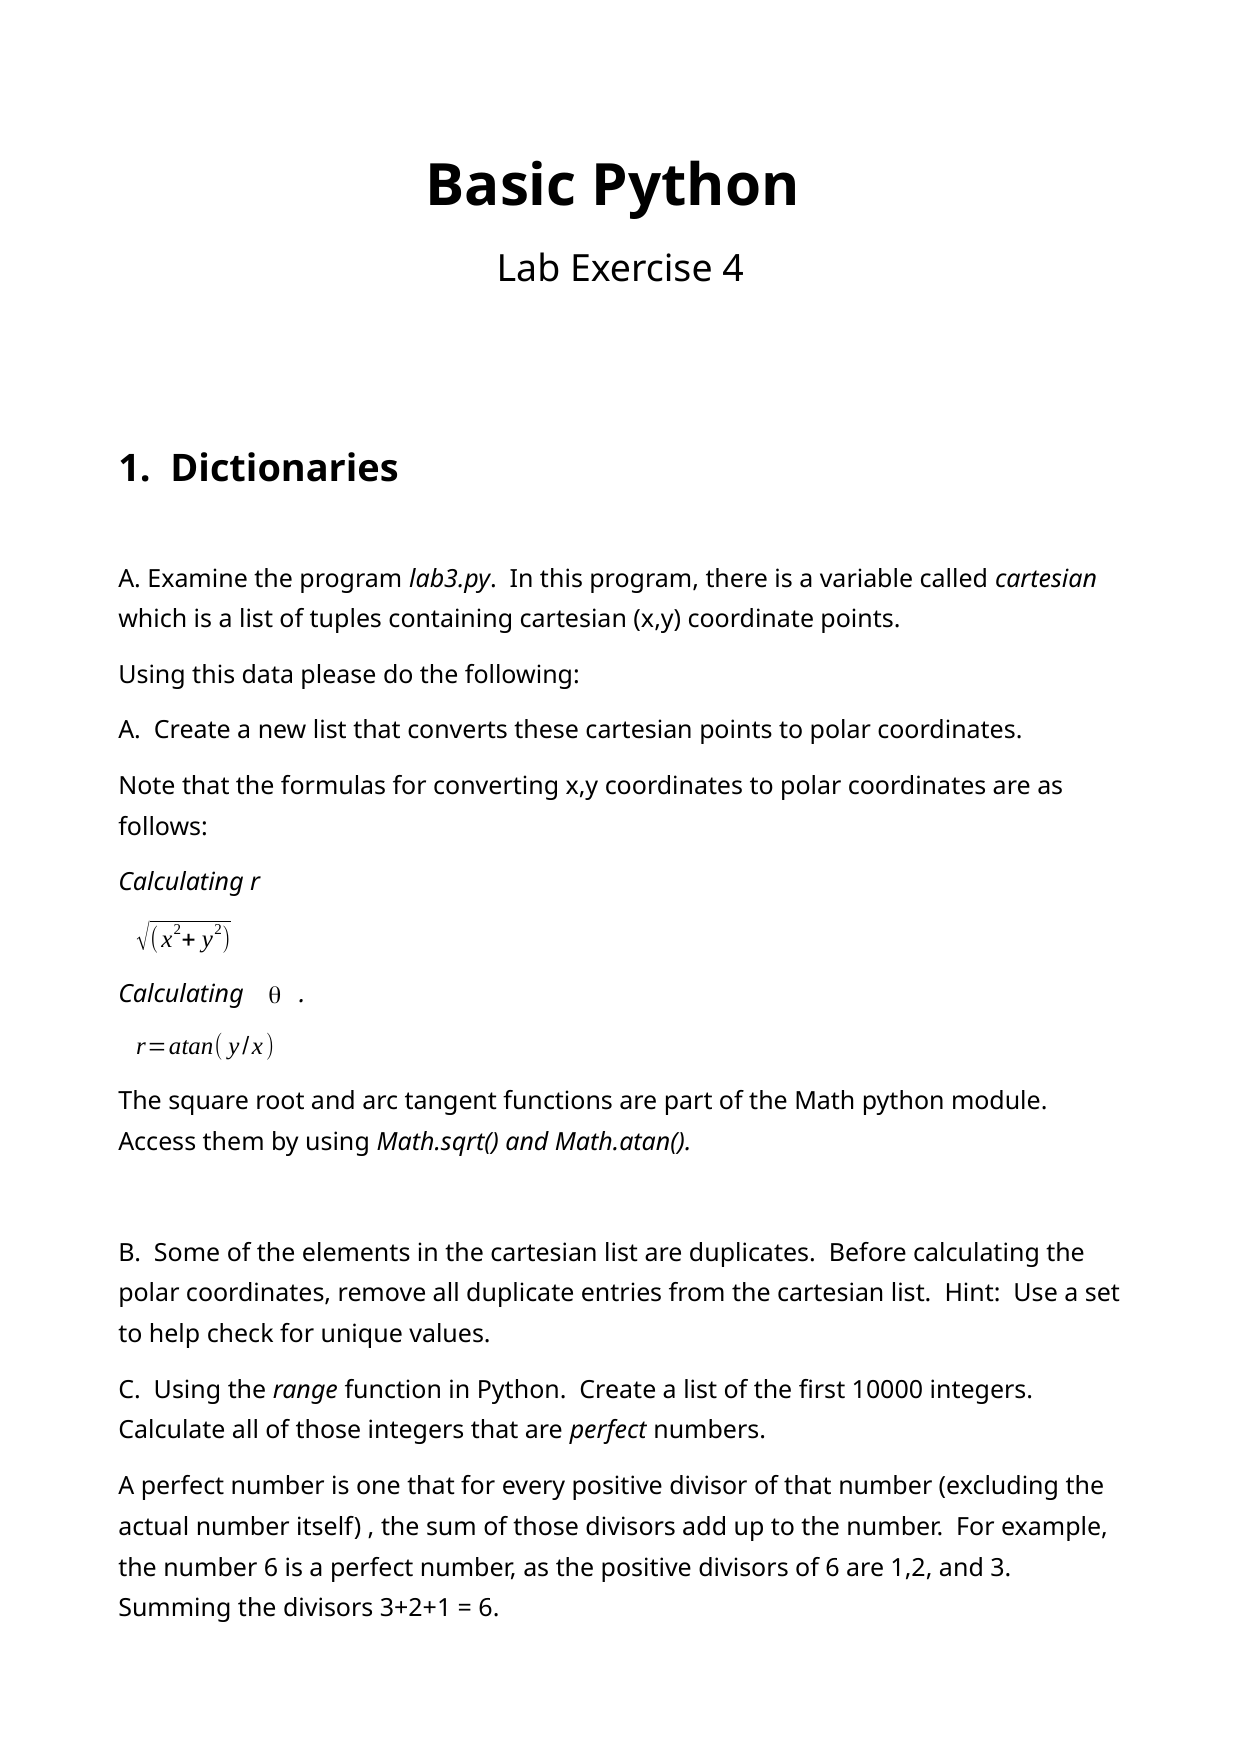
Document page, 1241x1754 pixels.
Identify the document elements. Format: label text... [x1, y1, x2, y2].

subtitle Lab Exercise 4 [118, 241, 1122, 292]
text A perfect number is one that for every positive divisor of that number (excluding the actual number itself) , the sum of those divisors add up to the number. For example, the number 6 is a perfect number, as the positive divisors of 6 are 1,2, and 3. Summing the divisors 3+2+1 = 6. [118, 1468, 1122, 1624]
text A. Create a new list that converts these cartesian points to polar coordinates. [118, 712, 1122, 746]
text Using this data please do the following: [118, 657, 1122, 691]
text Calculating . [118, 976, 1122, 1010]
text The square root and arc tangent functions are part of the Math python module. Access them by using Math.sqrt() and Math.atan(). [118, 1083, 1122, 1157]
subtitle 1. Dictionaries [118, 441, 1122, 492]
text Note that the formulas for converting x,y coordinates to polar coordinates are as follows: [118, 767, 1122, 842]
text A. Examine the program lab3.py. In this program, there is a variable called cartesian which is a list of tuples containing cartesian (x,y) coordinate points. [118, 560, 1122, 635]
text C. Using the range function in Python. Create a list of the first 10000 integers. Calculate all of those integers that are perfect numbers. [118, 1371, 1122, 1446]
text B. Some of the elements in the cartesian list are duplicates. Before calculating the polar coordinates, remove all duplicate entries from the cartesian list. Hint: Use a set to help check for unique values. [118, 1234, 1122, 1350]
text Calculating r [118, 864, 1122, 898]
title Basic Python [118, 143, 1122, 223]
